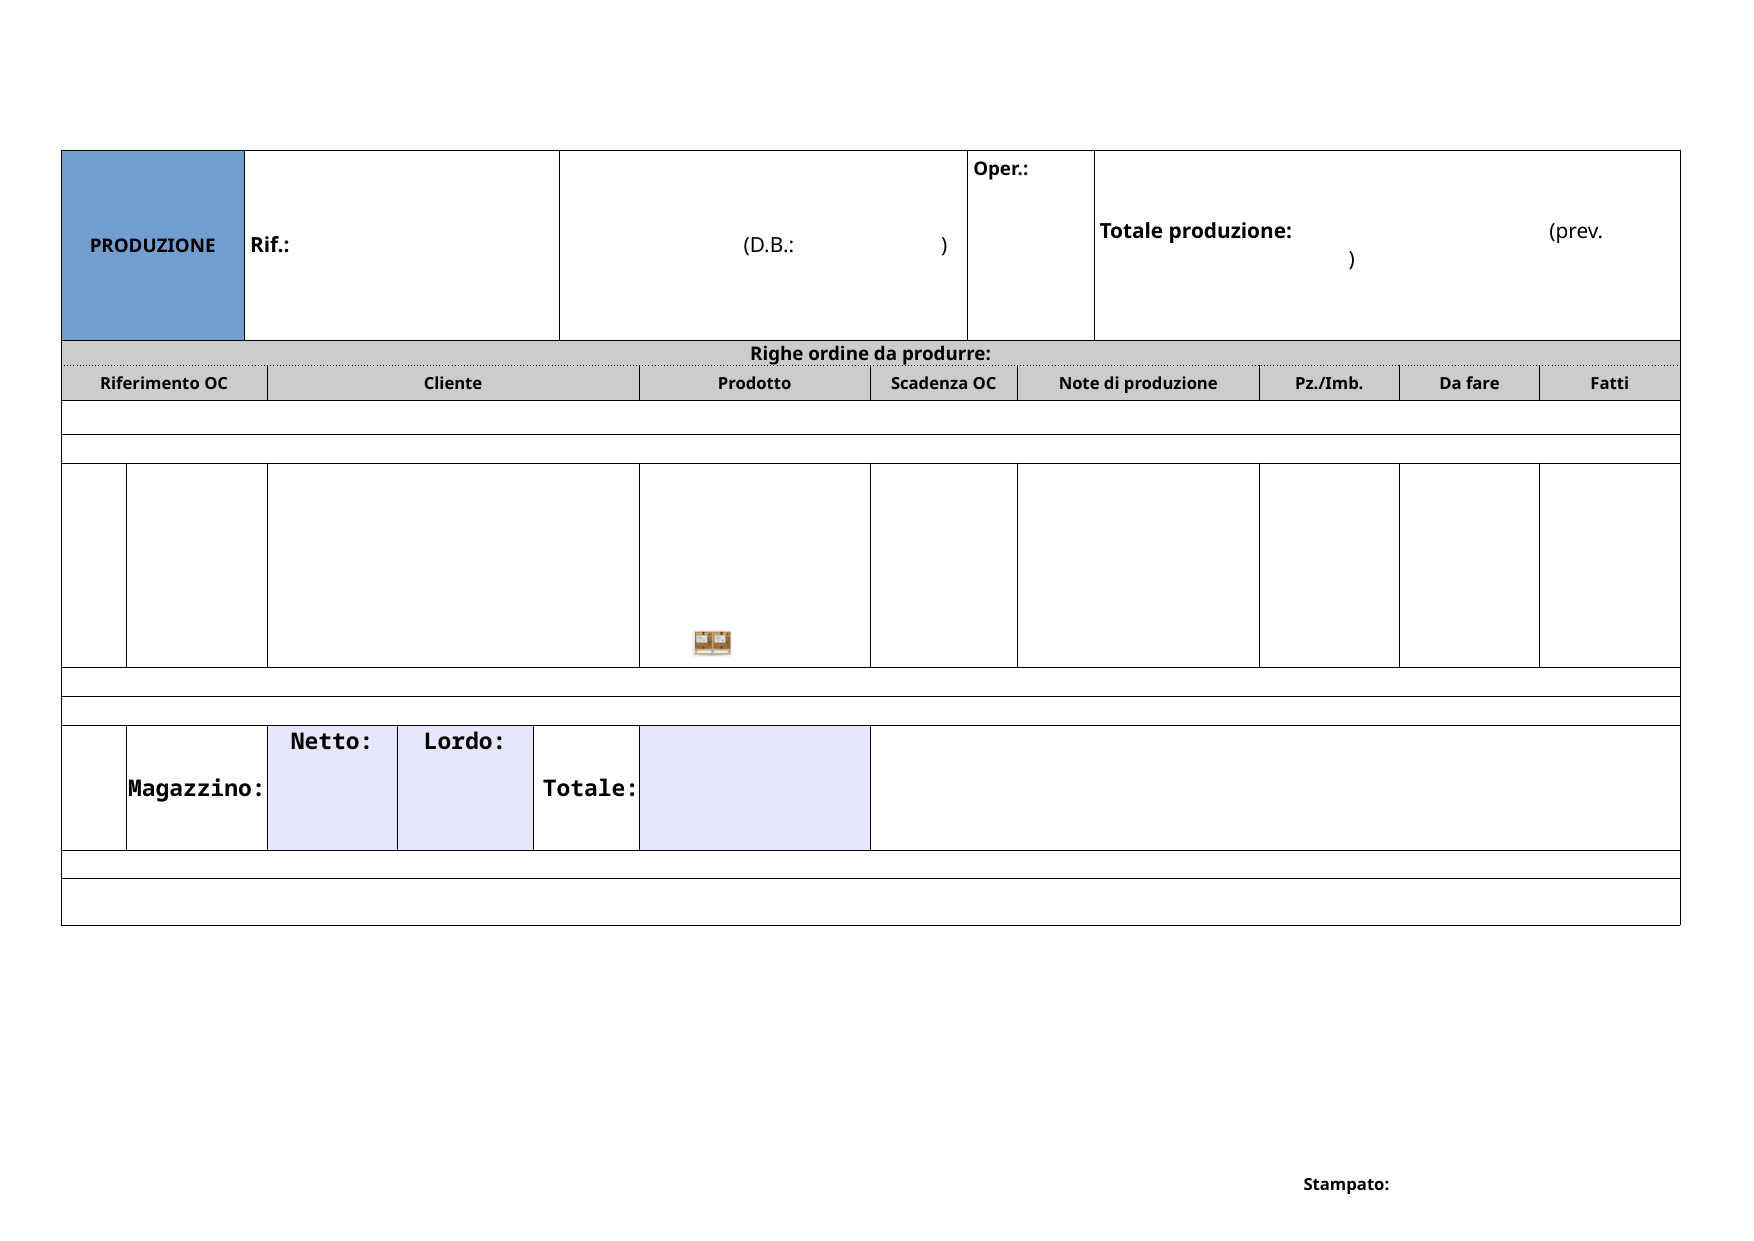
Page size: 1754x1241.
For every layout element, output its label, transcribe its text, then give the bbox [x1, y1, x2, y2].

table_header Rif.: <o.name> [245, 151, 559, 340]
text <if test="not data.get('wizard_show_sale',True) and data.get('wizard_show_frame',True)"><for each="type, line, total in get_object_with_total(o)"></for></if> [61, 93, 1680, 121]
table_cell <if test="type == 'L'"> [62, 435, 1680, 463]
table_cell </if> [62, 851, 1680, 878]
table_cell <int(total[1]) if total[1] else ''> [1540, 464, 1680, 667]
table_cell <line.production_note or ""> [1018, 464, 1259, 667]
table_cell Fatti [1540, 365, 1680, 400]
table_header <o.product_id.name> (D.B.: <o.bom_id.name>) [560, 151, 967, 340]
table_cell </if> [62, 668, 1680, 696]
table_cell <for each="type, line, total in get_object_with_total(o, data)"> [62, 401, 1680, 434]
table_cell Totale: [534, 726, 639, 850]
table_cell Lordo: <int(line.product_id.mx_lord_qty)> [398, 726, 533, 850]
table_cell <line.order_id.partner_id.name> [268, 464, 639, 667]
table_cell Pz./Imb. [1260, 365, 1399, 400]
table_cell Riferimento OC [62, 365, 267, 400]
table_cell <int(line.product_id.q_x_pack)> [1260, 464, 1399, 667]
table_cell <clean_order(line.order_id.name)> [127, 464, 267, 667]
text <if test="data.get('wizard_show_sale',True)"> [61, 121, 1680, 149]
table_cell Da fare [1400, 365, 1539, 400]
table_cell <int(total[0])> [1400, 464, 1539, 667]
table_header Righe ordine da produrre: [62, 341, 1680, 365]
table_header PRODUZIONE [62, 151, 244, 340]
table_header Oper.: <o.lavoration_ids[0].workers if len(o.lavoration_ids) >0 else ""> [968, 151, 1094, 340]
text </if> [61, 64, 1680, 93]
table_cell <if test="type == 'T1'"> [62, 697, 1680, 724]
table_cell [62, 726, 126, 850]
table_cell </for> [62, 879, 1680, 925]
picture [691, 630, 732, 657]
table_header Totale produzione: <formatLang(o.product_qty)> (prev. <formatLang(o.forecast_qty)>) [1095, 151, 1680, 340]
table_cell <int(total) if type == 'T1' else ''> [640, 726, 870, 850]
table_cell Netto: <int(line.product_id.mx_net_qty)> [268, 726, 397, 850]
table_cell <line.mrp_sequence> [62, 464, 126, 667]
table_cell Prodotto [640, 365, 870, 400]
table_cell Magazzino: [127, 726, 267, 850]
table_cell Scadenza OC [871, 365, 1017, 400]
table_cell <line.product_id.default_code.replace(' ', '.') or ""><if test="line.order_id.forecasted_production_id"> </if> [640, 464, 870, 667]
table_cell Cliente [268, 365, 639, 400]
table_cell Note di produzione [1018, 365, 1259, 400]
table_cell <formatLang(line.date_deadline, date=True) if line.date_deadline else ""> [871, 464, 1017, 667]
table_cell [871, 726, 1680, 850]
